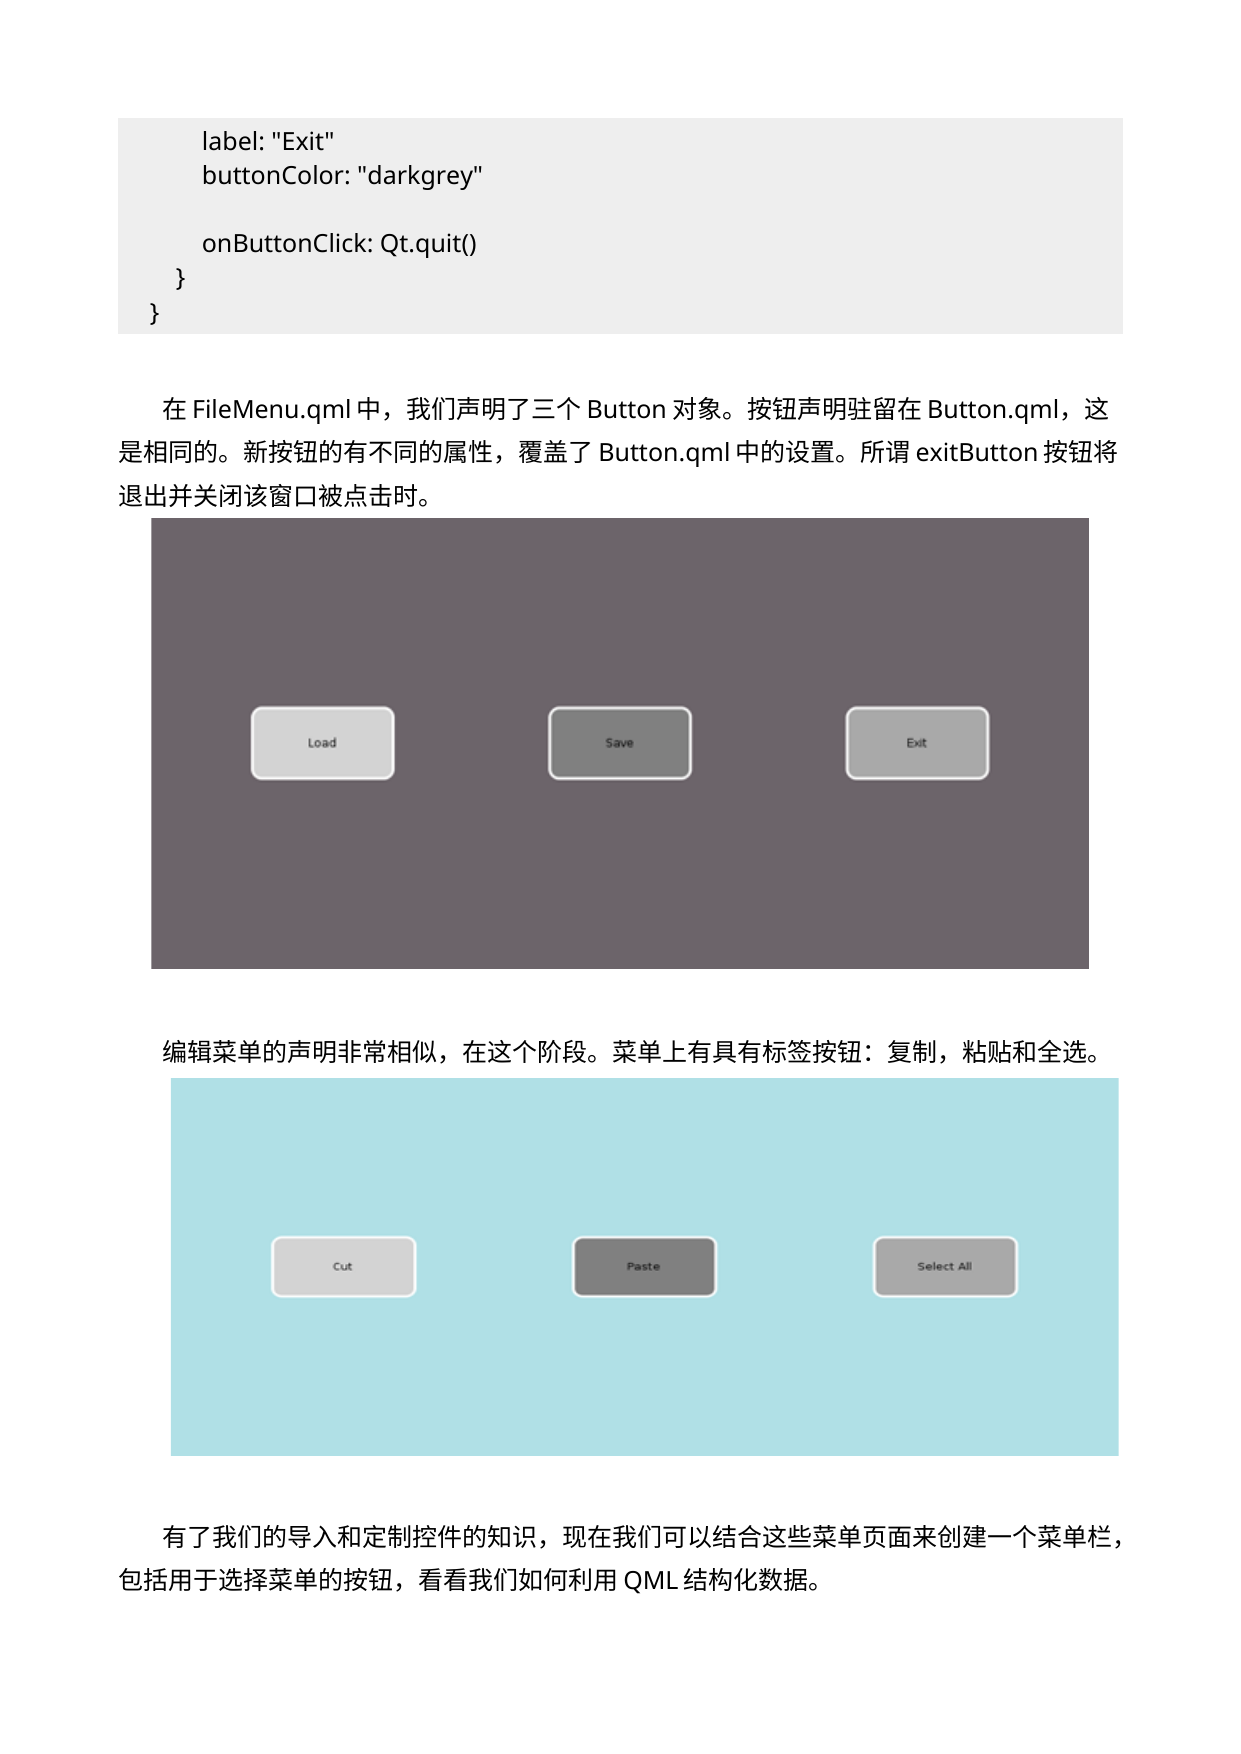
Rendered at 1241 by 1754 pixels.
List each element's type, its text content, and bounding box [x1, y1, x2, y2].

picture [170, 1078, 1119, 1456]
text 在FileMenu.qml中，我们声明了三个Button对象。按钮声明驻留在Button.qml，这是相同的。新按钮的有不同的属性，覆盖了Button.qml中的设置。所谓exitButton按钮将退出并关闭该窗口被点击时。 [118, 389, 1122, 512]
picture [151, 518, 1089, 969]
text 有了我们的导入和定制控件的知识，现在我们可以结合这些菜单页面来创建一个菜单栏，包括用于选择菜单的按钮，看看我们如何利用QML结构化数据。 [118, 1517, 1122, 1597]
table_header label: "Exit" buttonColor: "darkgrey" onButtonClick: Qt.quit() } } [118, 118, 1123, 334]
text 编辑菜单的声明非常相似，在这个阶段。菜单上有具有标签按钮：复制，粘贴和全选。 [118, 1032, 1122, 1068]
